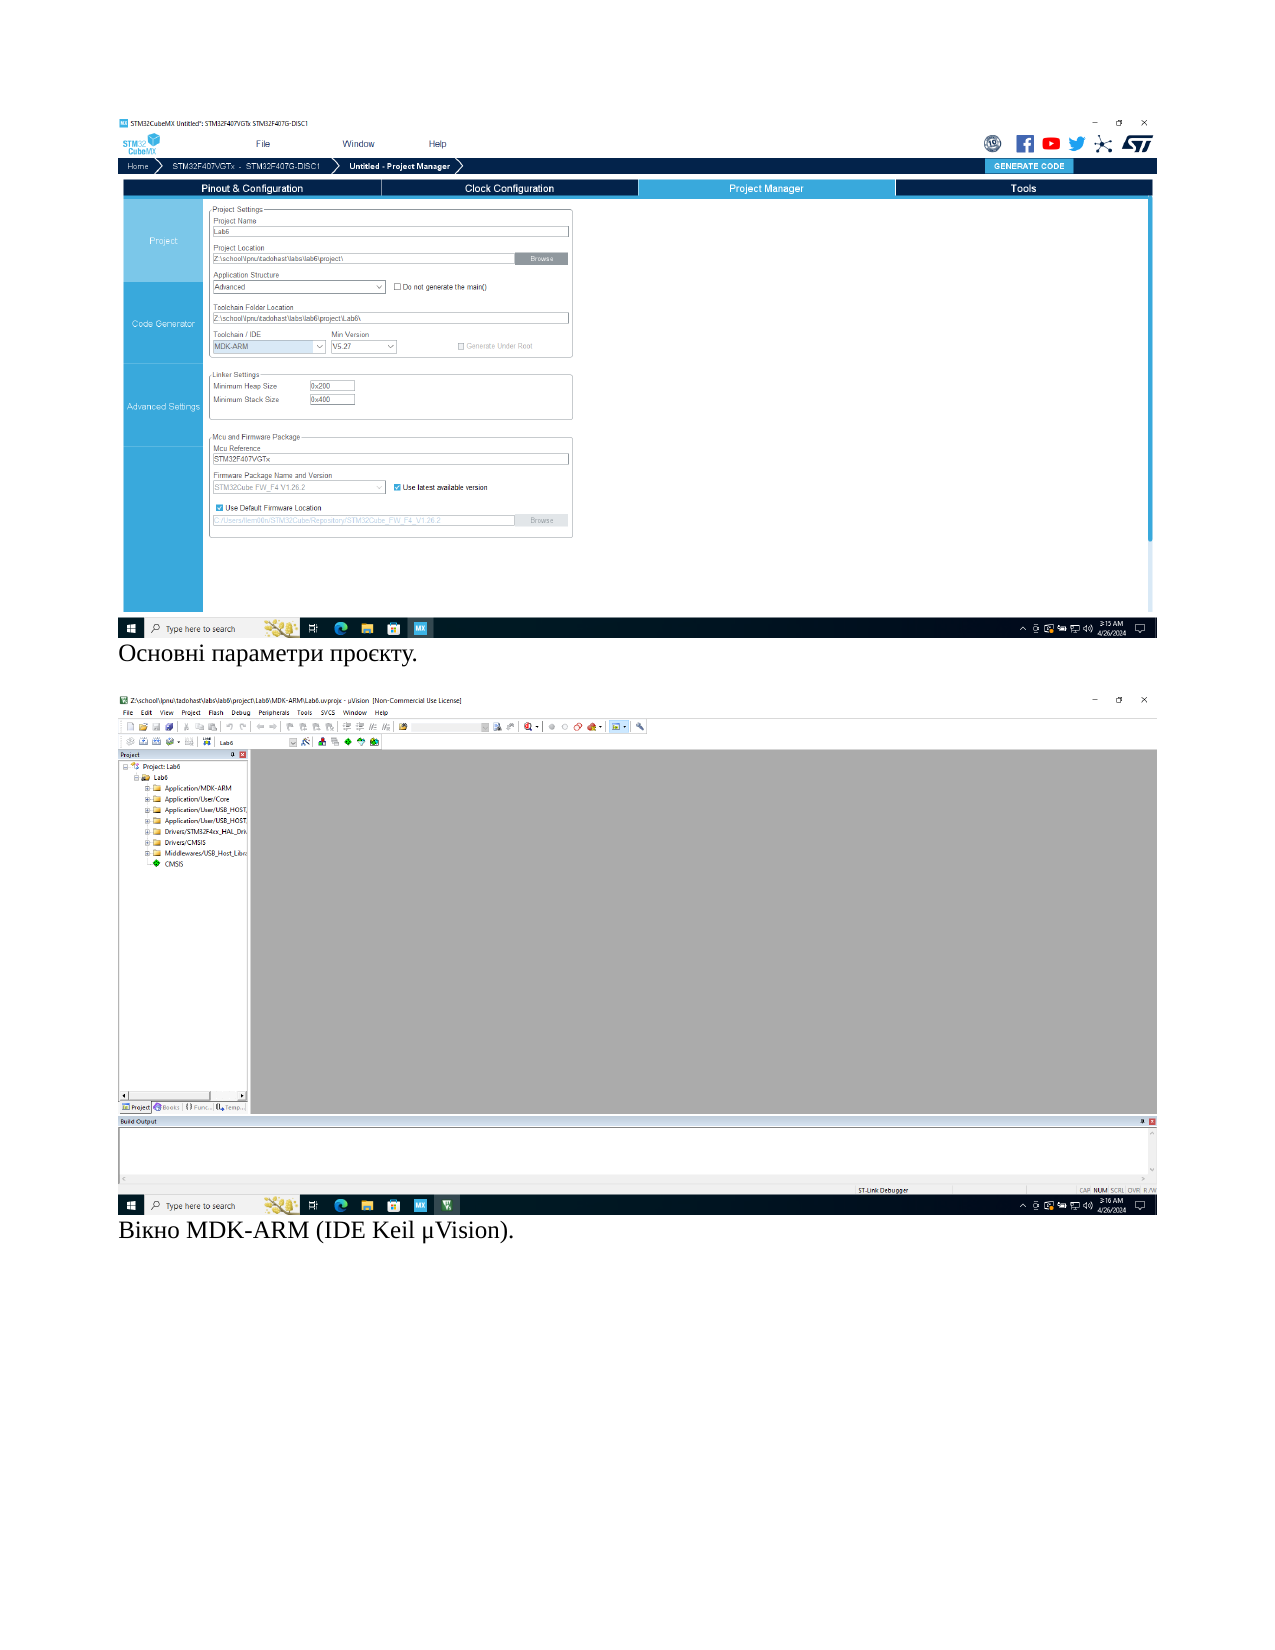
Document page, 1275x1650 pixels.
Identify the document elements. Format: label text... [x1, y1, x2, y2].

picture [118, 118, 1157, 638]
picture [118, 695, 1157, 1215]
text Вікно MDK-ARM (IDE Keil μVision). [118, 1215, 1157, 1244]
text Основні параметри проєкту. [118, 638, 1157, 667]
